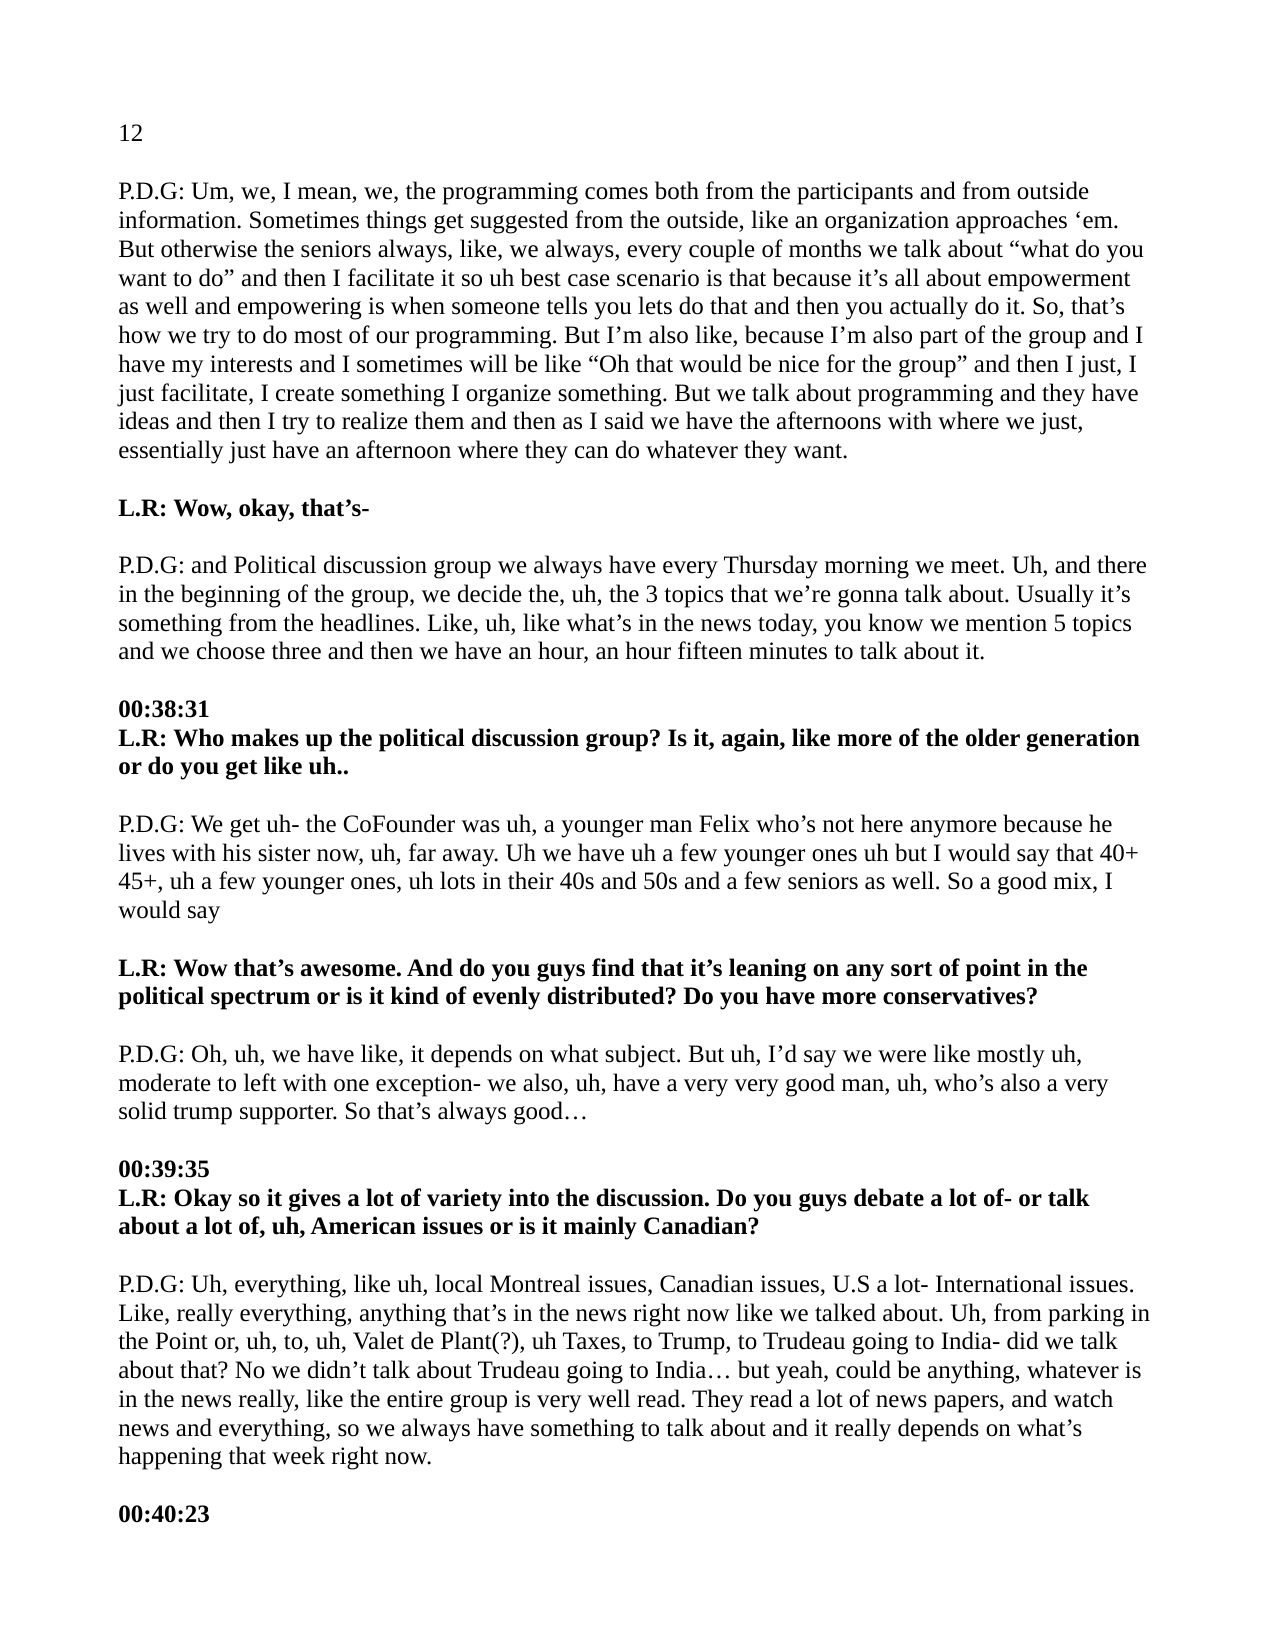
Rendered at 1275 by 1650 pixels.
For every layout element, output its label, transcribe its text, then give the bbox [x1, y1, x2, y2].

text 00:40:23 [118, 1499, 1157, 1528]
text 00:39:35 [118, 1154, 1157, 1183]
text L.R: Okay so it gives a lot of variety into the discussion. Do you guys debate a lot of- or talk about a lot of, uh, American issues or is it mainly Canadian? [118, 1183, 1157, 1240]
text L.R: Who makes up the political discussion group? Is it, again, like more of the older generation or do you get like uh.. [118, 723, 1157, 780]
text P.D.G: We get uh- the CoFounder was uh, a younger man Felix who’s not here anymore because he lives with his sister now, uh, far away. Uh we have uh a few younger ones uh but I would say that 40+ 45+, uh a few younger ones, uh lots in their 40s and 50s and a few seniors as well. So a good mix, I would say [118, 809, 1157, 924]
text P.D.G: Uh, everything, like uh, local Montreal issues, Canadian issues, U.S a lot- International issues. Like, really everything, anything that’s in the news right now like we talked about. Uh, from parking in the Point or, uh, to, uh, Valet de Plant(?), uh Taxes, to Trump, to Trudeau going to India- did we talk about that? No we didn’t talk about Trudeau going to India… but yeah, could be anything, whatever is in the news really, like the entire group is very well read. They read a lot of news papers, and watch news and everything, so we always have something to talk about and it really depends on what’s happening that week right now. [118, 1269, 1157, 1470]
text L.R: Wow, okay, that’s- [118, 493, 1157, 521]
text 00:38:31 [118, 694, 1157, 723]
text P.D.G: Oh, uh, we have like, it depends on what subject. But uh, I’d say we were like mostly uh, moderate to left with one exception- we also, uh, have a very very good man, uh, who’s also a very solid trump supporter. So that’s always good… [118, 1039, 1157, 1125]
text P.D.G: Um, we, I mean, we, the programming comes both from the participants and from outside information. Sometimes things get suggested from the outside, like an organization approaches ‘em. But otherwise the seniors always, like, we always, every couple of months we talk about “what do you want to do” and then I facilitate it so uh best case scenario is that because it’s all about empowerment as well and empowering is when someone tells you lets do that and then you actually do it. So, that’s how we try to do most of our programming. But I’m also like, because I’m also part of the group and I have my interests and I sometimes will be like “Oh that would be nice for the group” and then I just, I just facilitate, I create something I organize something. But we talk about programming and they have ideas and then I try to realize them and then as I said we have the afternoons with where we just, essentially just have an afternoon where they can do whatever they want. [118, 176, 1157, 464]
text P.D.G: and Political discussion group we always have every Thursday morning we meet. Uh, and there in the beginning of the group, we decide the, uh, the 3 topics that we’re gonna talk about. Usually it’s something from the headlines. Like, uh, like what’s in the news today, you know we mention 5 topics and we choose three and then we have an hour, an hour fifteen minutes to talk about it. [118, 550, 1157, 665]
text L.R: Wow that’s awesome. And do you guys find that it’s leaning on any sort of point in the political spectrum or is it kind of evenly distributed? Do you have more conservatives? [118, 953, 1157, 1010]
